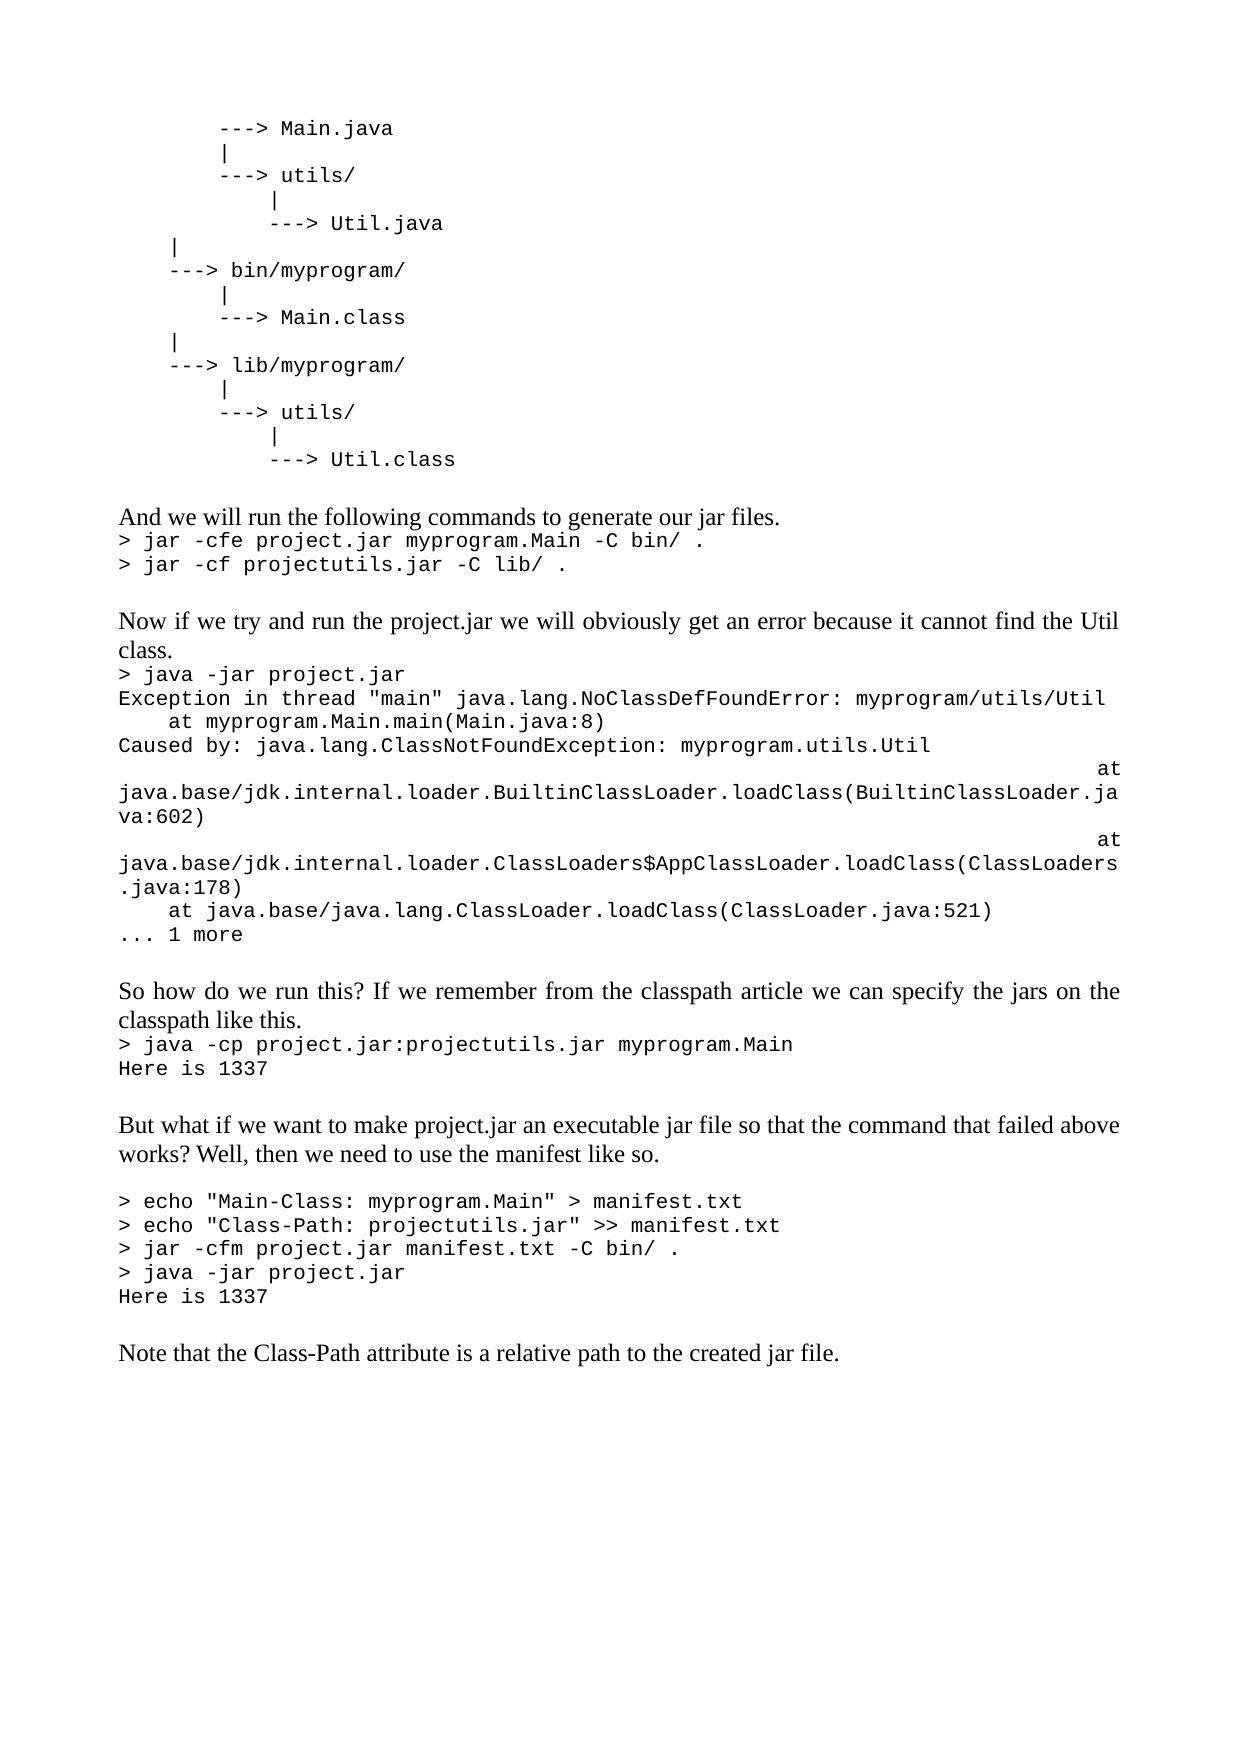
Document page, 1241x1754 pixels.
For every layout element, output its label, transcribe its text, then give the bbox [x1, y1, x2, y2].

text > jar -cfm project.jar manifest.txt -C bin/ . [118, 1238, 1122, 1262]
text > jar -cf projectutils.jar -C lib/ . [118, 554, 1122, 578]
text Here is 1337 [118, 1286, 1122, 1309]
text at java.base/jdk.internal.loader.BuiltinClassLoader.loadClass(BuiltinClassLoader.java:602) [118, 758, 1122, 829]
text ---> Util.java [118, 213, 1122, 236]
text at myprogram.Main.main(Main.java:8) [118, 711, 1122, 735]
text > java -jar project.jar [118, 664, 1122, 687]
text | [118, 426, 1122, 449]
text at java.base/jdk.internal.loader.ClassLoaders$AppClassLoader.loadClass(ClassLoaders.java:178) [118, 829, 1122, 900]
text | [118, 378, 1122, 402]
text | [118, 142, 1122, 165]
text > jar -cfe project.jar myprogram.Main -C bin/ . [118, 530, 1122, 554]
text at java.base/java.lang.ClassLoader.loadClass(ClassLoader.java:521) [118, 900, 1122, 924]
text ---> bin/myprogram/ [118, 260, 1122, 284]
text Now if we try and run the project.jar we will obviously get an error because it cannot find the Util class. [118, 606, 1122, 664]
text And we will run the following commands to generate our jar files. [118, 502, 1122, 530]
text ---> Util.class [118, 449, 1122, 473]
text ---> utils/ [118, 165, 1122, 189]
text But what if we want to make project.jar an executable jar file so that the command that failed above works? Well, then we need to use the manifest like so. [118, 1110, 1122, 1167]
text | [118, 331, 1122, 354]
text ---> lib/myprogram/ [118, 354, 1122, 378]
text ... 1 more [118, 924, 1122, 948]
text Here is 1337 [118, 1057, 1122, 1081]
text | [118, 189, 1122, 213]
text | [118, 284, 1122, 307]
text > java -cp project.jar:projectutils.jar myprogram.Main [118, 1034, 1122, 1057]
text | [118, 236, 1122, 260]
text Exception in thread "main" java.lang.NoClassDefFoundError: myprogram/utils/Util [118, 687, 1122, 711]
text > echo "Class-Path: projectutils.jar" >> manifest.txt [118, 1215, 1122, 1238]
text > java -jar project.jar [118, 1262, 1122, 1286]
text ---> Main.class [118, 307, 1122, 331]
text ---> Main.java [118, 118, 1122, 142]
text > echo "Main-Class: myprogram.Main" > manifest.txt [118, 1191, 1122, 1215]
text So how do we run this? If we remember from the classpath article we can specify the jars on the classpath like this. [118, 976, 1122, 1034]
text Caused by: java.lang.ClassNotFoundException: myprogram.utils.Util [118, 735, 1122, 758]
text ---> utils/ [118, 402, 1122, 426]
text Note that the Class-Path attribute is a relative path to the created jar file. [118, 1338, 1122, 1367]
